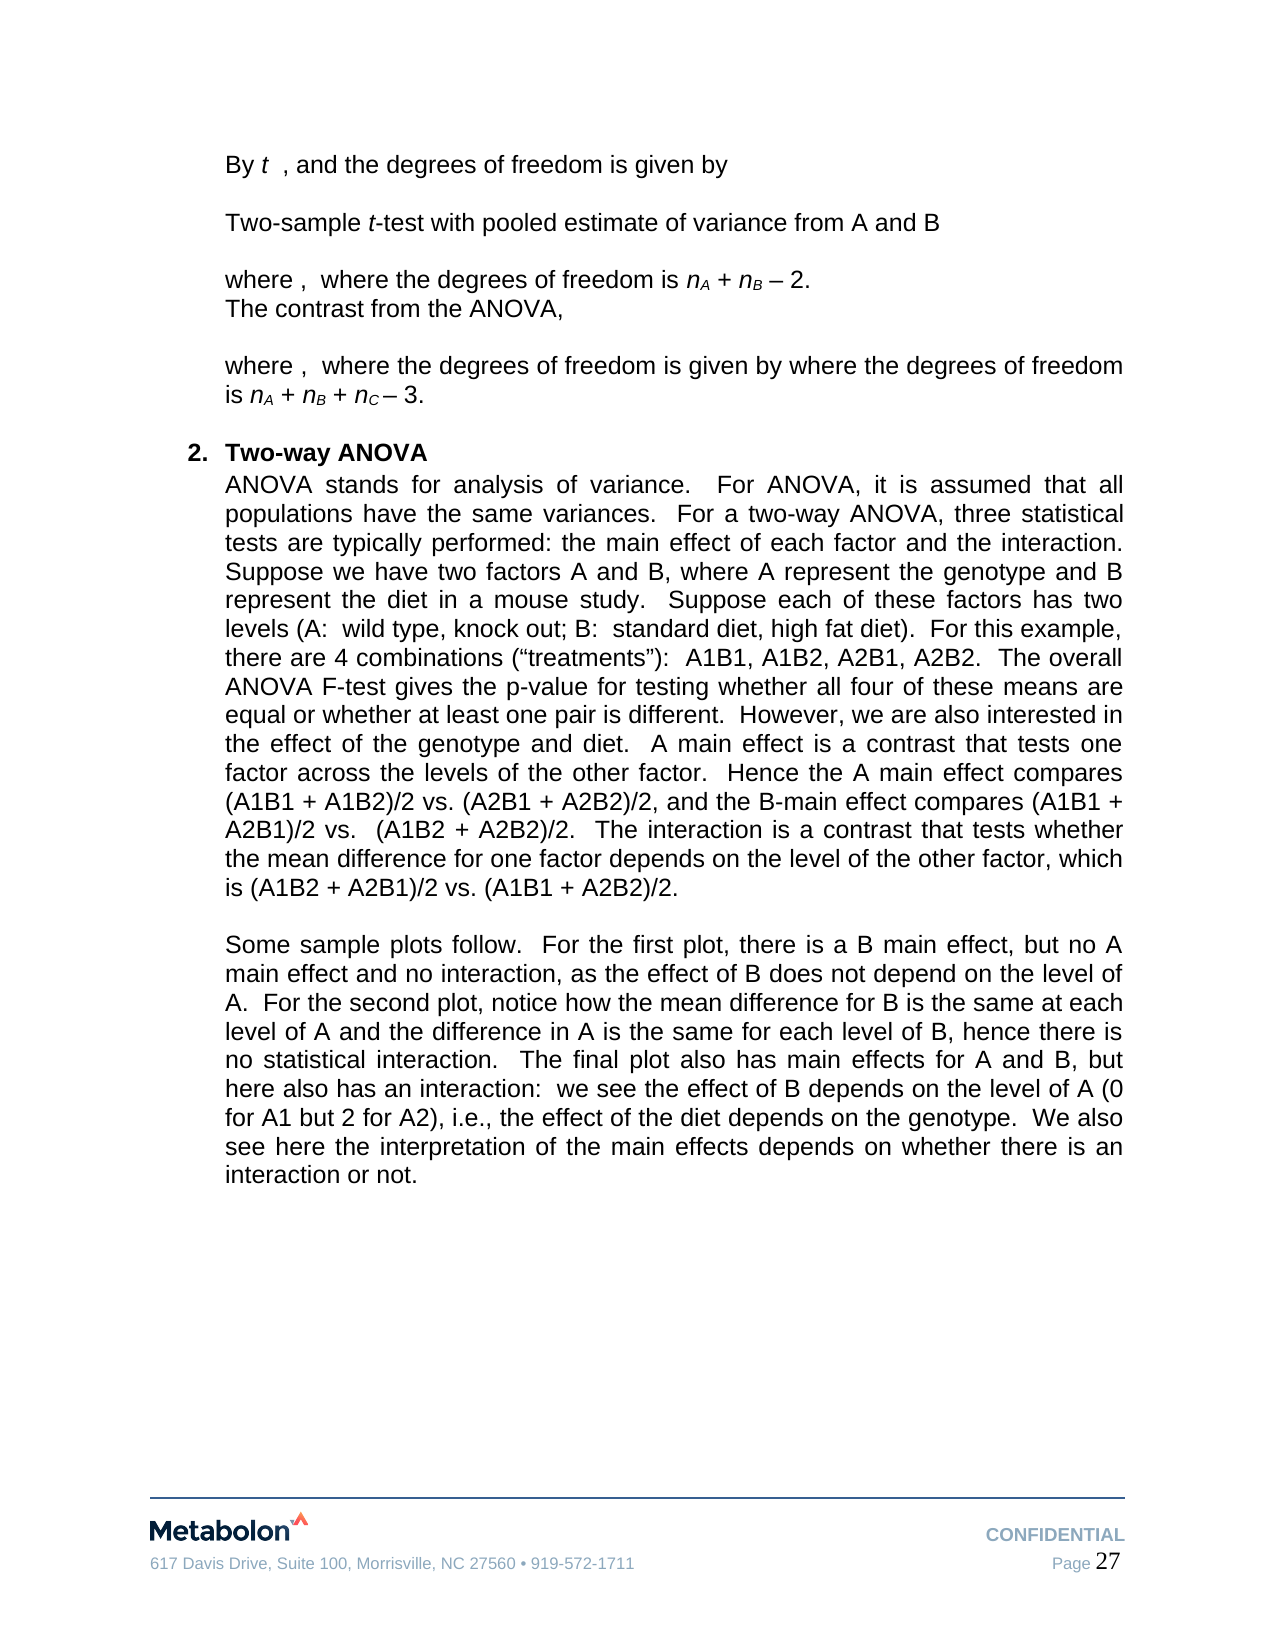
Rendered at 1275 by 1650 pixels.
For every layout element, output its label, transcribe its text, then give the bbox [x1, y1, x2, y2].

list Two-sample t-test with pooled estimate of variance from A and B [225, 207, 1125, 236]
text where , where the degrees of freedom is given by where the degrees of freedom is nA + nB + nC – 3. [225, 351, 1125, 409]
list By t , and the degrees of freedom is given by [225, 150, 1125, 179]
text where , where the degrees of freedom is nA + nB – 2. [225, 265, 1125, 294]
text The contrast from the ANOVA, [225, 294, 1125, 322]
picture [150, 1511, 309, 1541]
text Some sample plots follow. For the first plot, there is a B main effect, but no A main effect and no interaction, as the effect of B does not depend on the level of A. For the second plot, notice how the mean difference for B is the same at each level of A and the difference in A is the same for each level of B, hence there is no statistical interaction. The final plot also has main effects for A and B, but here also has an interaction: we see the effect of B depends on the level of A (0 for A1 but 2 for A2), i.e., the effect of the diet depends on the genotype. We also see here the interpretation of the main effects depends on whether there is an interaction or not. [225, 931, 1125, 1189]
list Two-way ANOVA [187, 437, 1125, 466]
text ANOVA stands for analysis of variance. For ANOVA, it is assumed that all populations have the same variances. For a two-way ANOVA, three statistical tests are typically performed: the main effect of each factor and the interaction. Suppose we have two factors A and B, where A represent the genotype and B represent the diet in a mouse study. Suppose each of these factors has two levels (A: wild type, knock out; B: standard diet, high fat diet). For this example, there are 4 combinations (“treatments”): A1B1, A1B2, A2B1, A2B2. The overall ANOVA F-test gives the p-value for testing whether all four of these means are equal or whether at least one pair is different. However, we are also interested in the effect of the genotype and diet. A main effect is a contrast that tests one factor across the levels of the other factor. Hence the A main effect compares (A1B1 + A1B2)/2 vs. (A2B1 + A2B2)/2, and the B-main effect compares (A1B1 + A2B1)/2 vs. (A1B2 + A2B2)/2. The interaction is a contrast that tests whether the mean difference for one factor depends on the level of the other factor, which is (A1B2 + A2B1)/2 vs. (A1B1 + A2B2)/2. [225, 471, 1125, 902]
